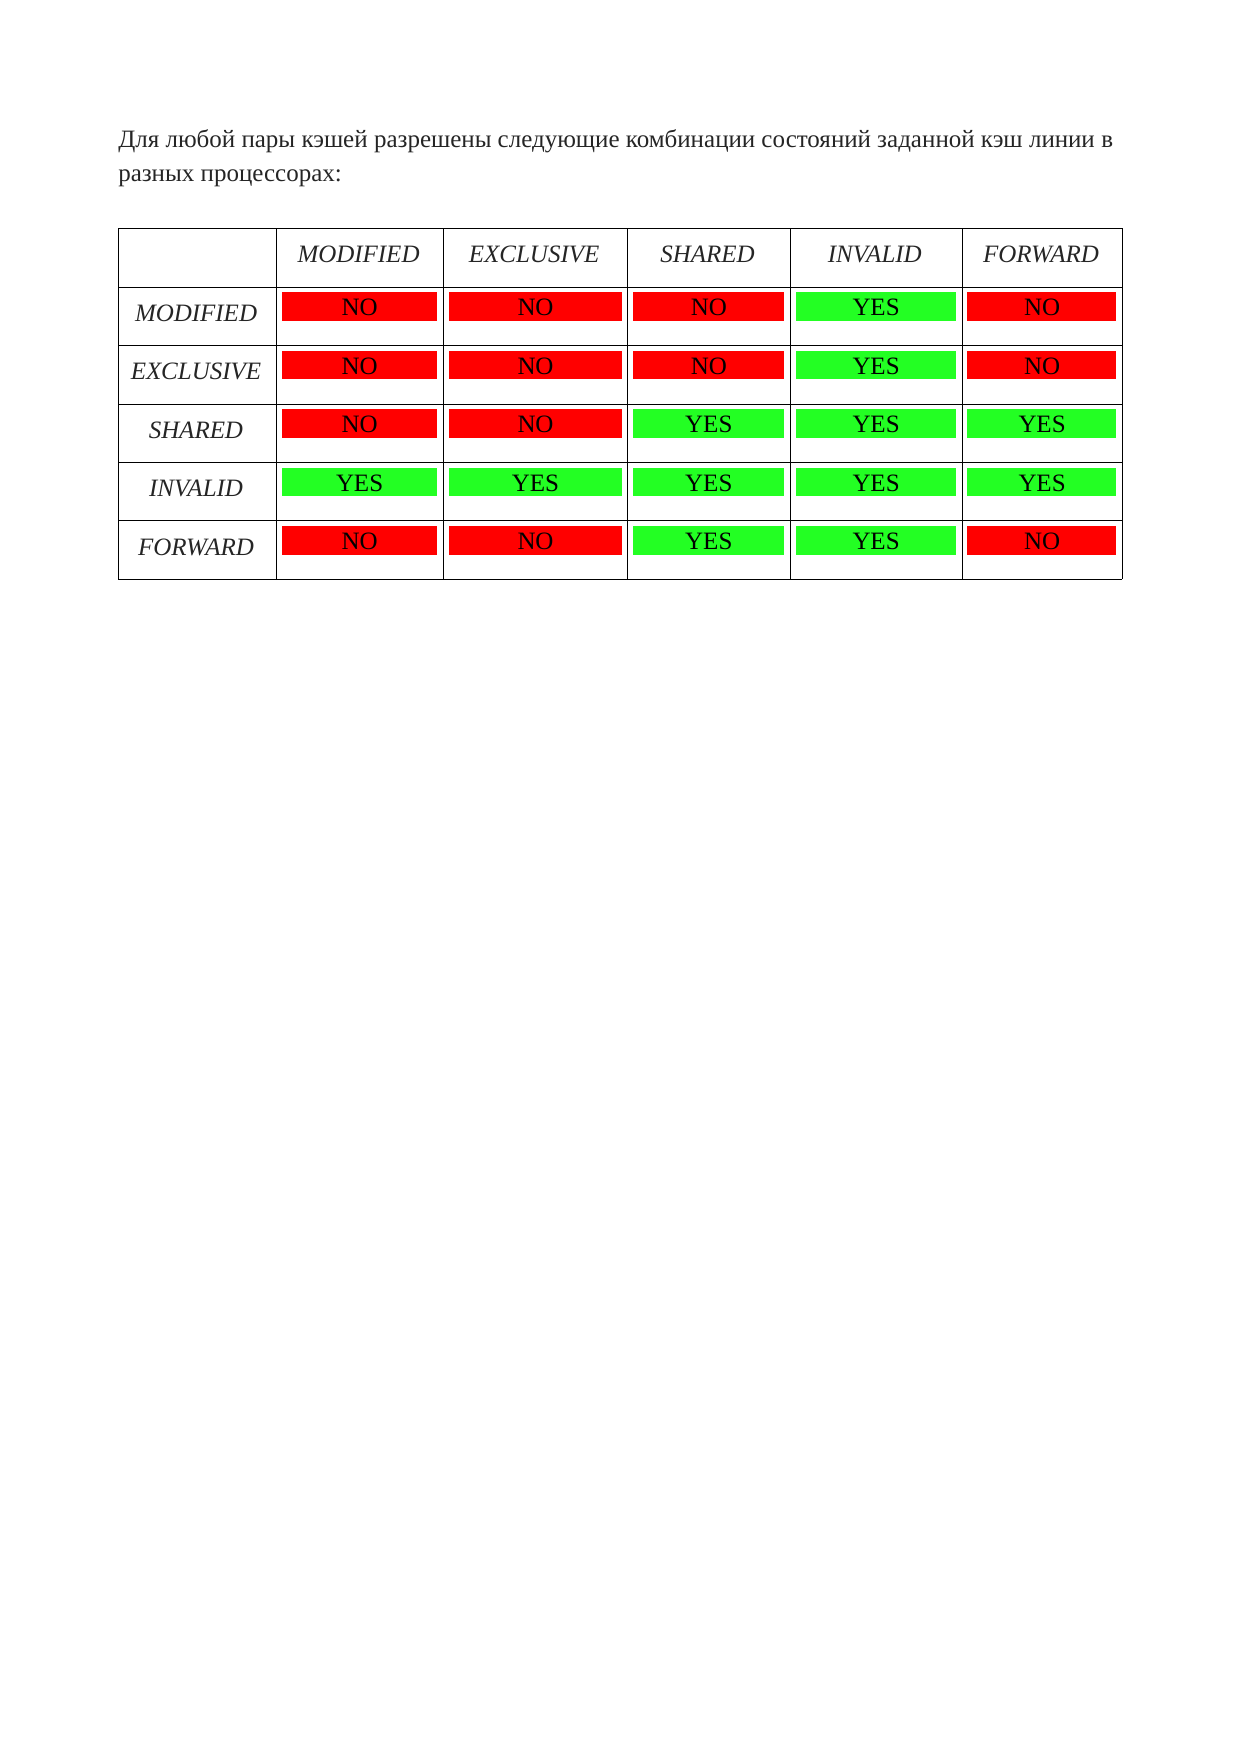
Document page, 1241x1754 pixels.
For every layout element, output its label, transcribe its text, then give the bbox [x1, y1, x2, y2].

table_cell NO [444, 346, 627, 403]
table_cell YES [791, 521, 962, 579]
table_header FORWARD [963, 229, 1122, 287]
table_cell YES [444, 463, 627, 520]
table_cell NO [444, 521, 627, 579]
text Для любой пары кэшей разрешены следующие комбинации состояний заданной кэш линии в разных процессорах: [118, 118, 1122, 187]
table_header EXCLUSIVE [444, 229, 627, 287]
table_cell NO [963, 288, 1122, 345]
table_cell YES [791, 463, 962, 520]
table_cell YES [628, 463, 790, 520]
table_cell YES [628, 521, 790, 579]
table_cell NO [277, 405, 443, 462]
table_cell YES [963, 463, 1122, 520]
table_cell YES [963, 405, 1122, 462]
table_cell SHARED [119, 405, 276, 462]
table_cell EXCLUSIVE [119, 346, 276, 403]
table_cell NO [277, 346, 443, 403]
table_header [119, 229, 276, 287]
table_cell YES [791, 288, 962, 345]
table_cell NO [628, 288, 790, 345]
table_cell NO [277, 288, 443, 345]
table_cell NO [963, 521, 1122, 579]
table_cell FORWARD [119, 521, 276, 579]
table_cell YES [628, 405, 790, 462]
table_cell NO [628, 346, 790, 403]
table_cell NO [444, 288, 627, 345]
table_cell INVALID [119, 463, 276, 520]
table_cell NO [963, 346, 1122, 403]
table_cell MODIFIED [119, 288, 276, 345]
table_cell YES [791, 346, 962, 403]
table_cell NO [444, 405, 627, 462]
table_cell NO [277, 521, 443, 579]
table_cell YES [791, 405, 962, 462]
table_header SHARED [628, 229, 790, 287]
table_cell YES [277, 463, 443, 520]
table_header INVALID [791, 229, 962, 287]
table_header MODIFIED [277, 229, 443, 287]
